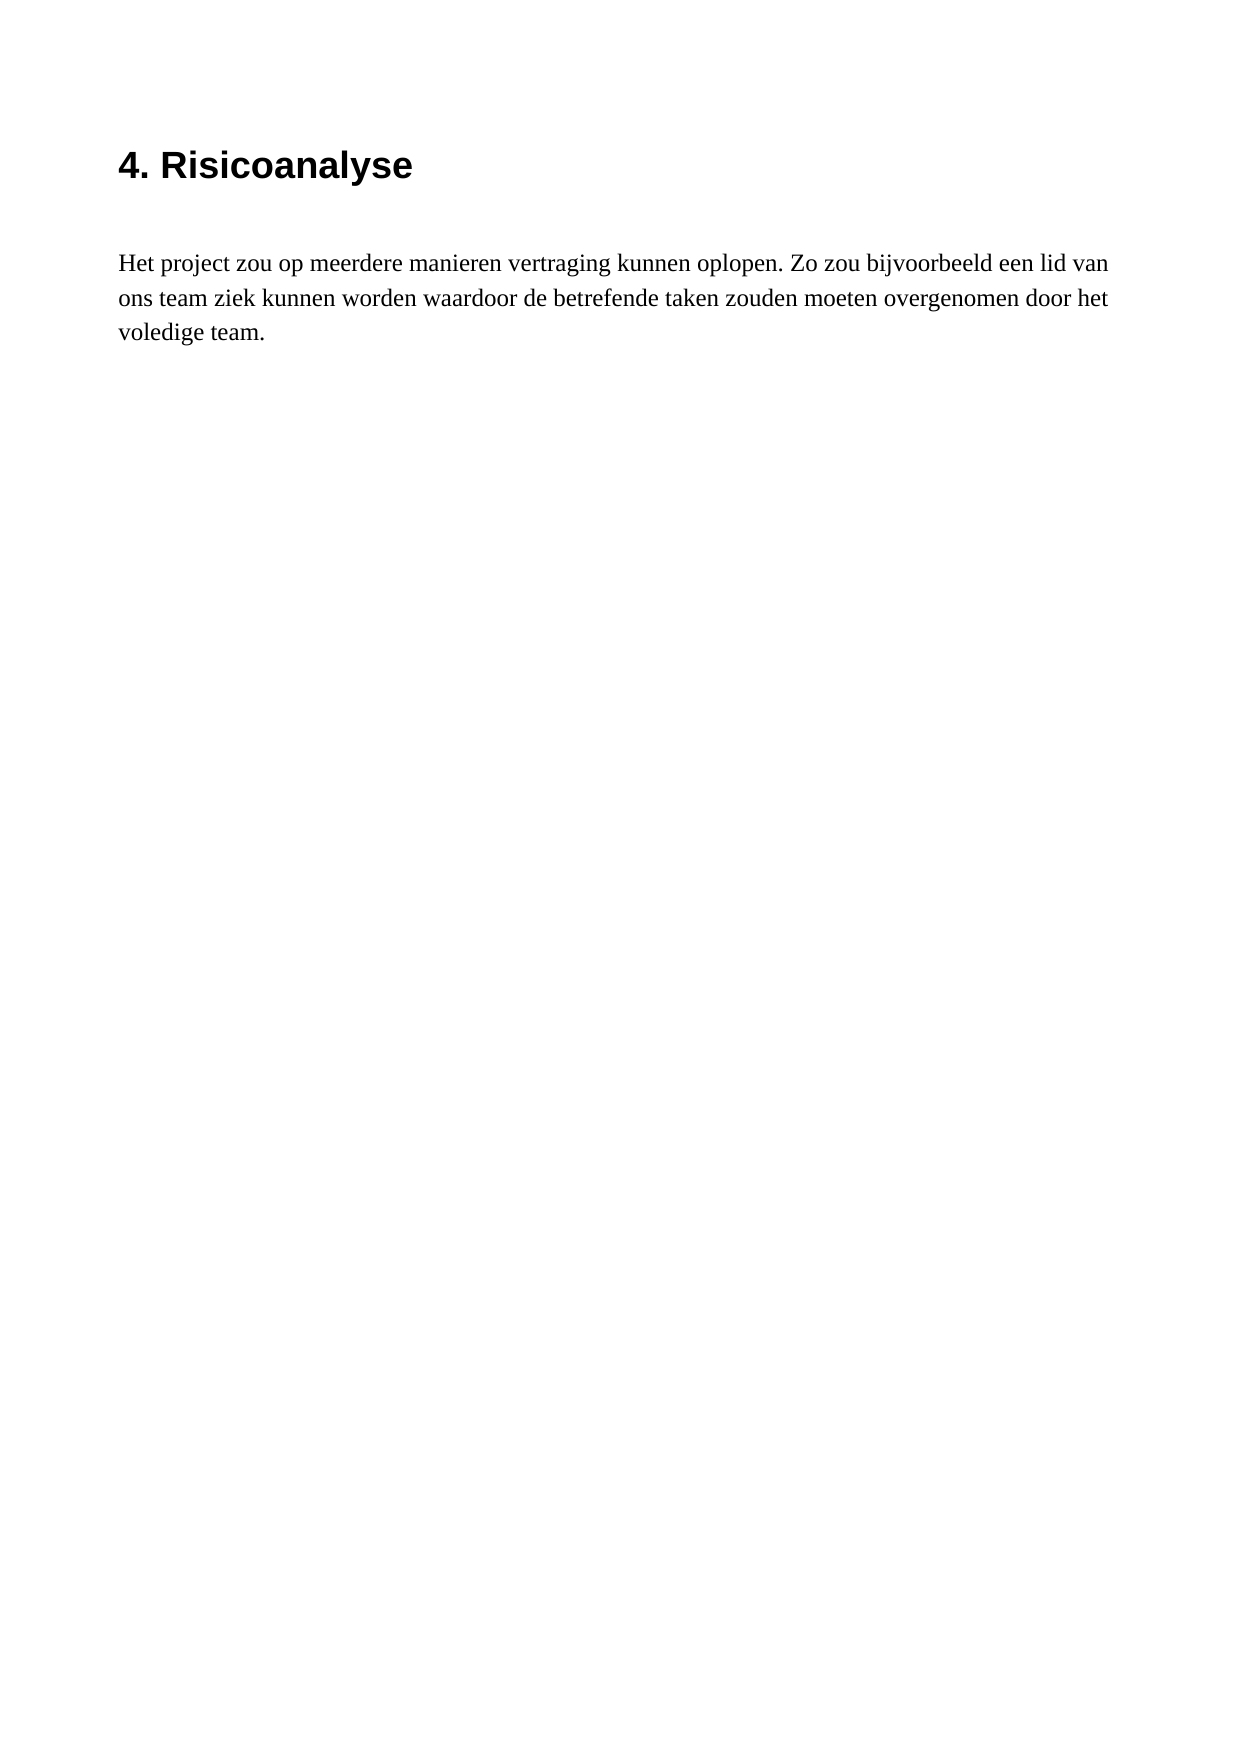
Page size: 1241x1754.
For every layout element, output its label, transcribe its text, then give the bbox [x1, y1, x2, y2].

subtitle 4. Risicoanalyse [118, 143, 1122, 187]
text Het project zou op meerdere manieren vertraging kunnen oplopen. Zo zou bijvoorbeeld een lid van ons team ziek kunnen worden waardoor de betrefende taken zouden moeten overgenomen door het voledige team. [118, 248, 1122, 346]
